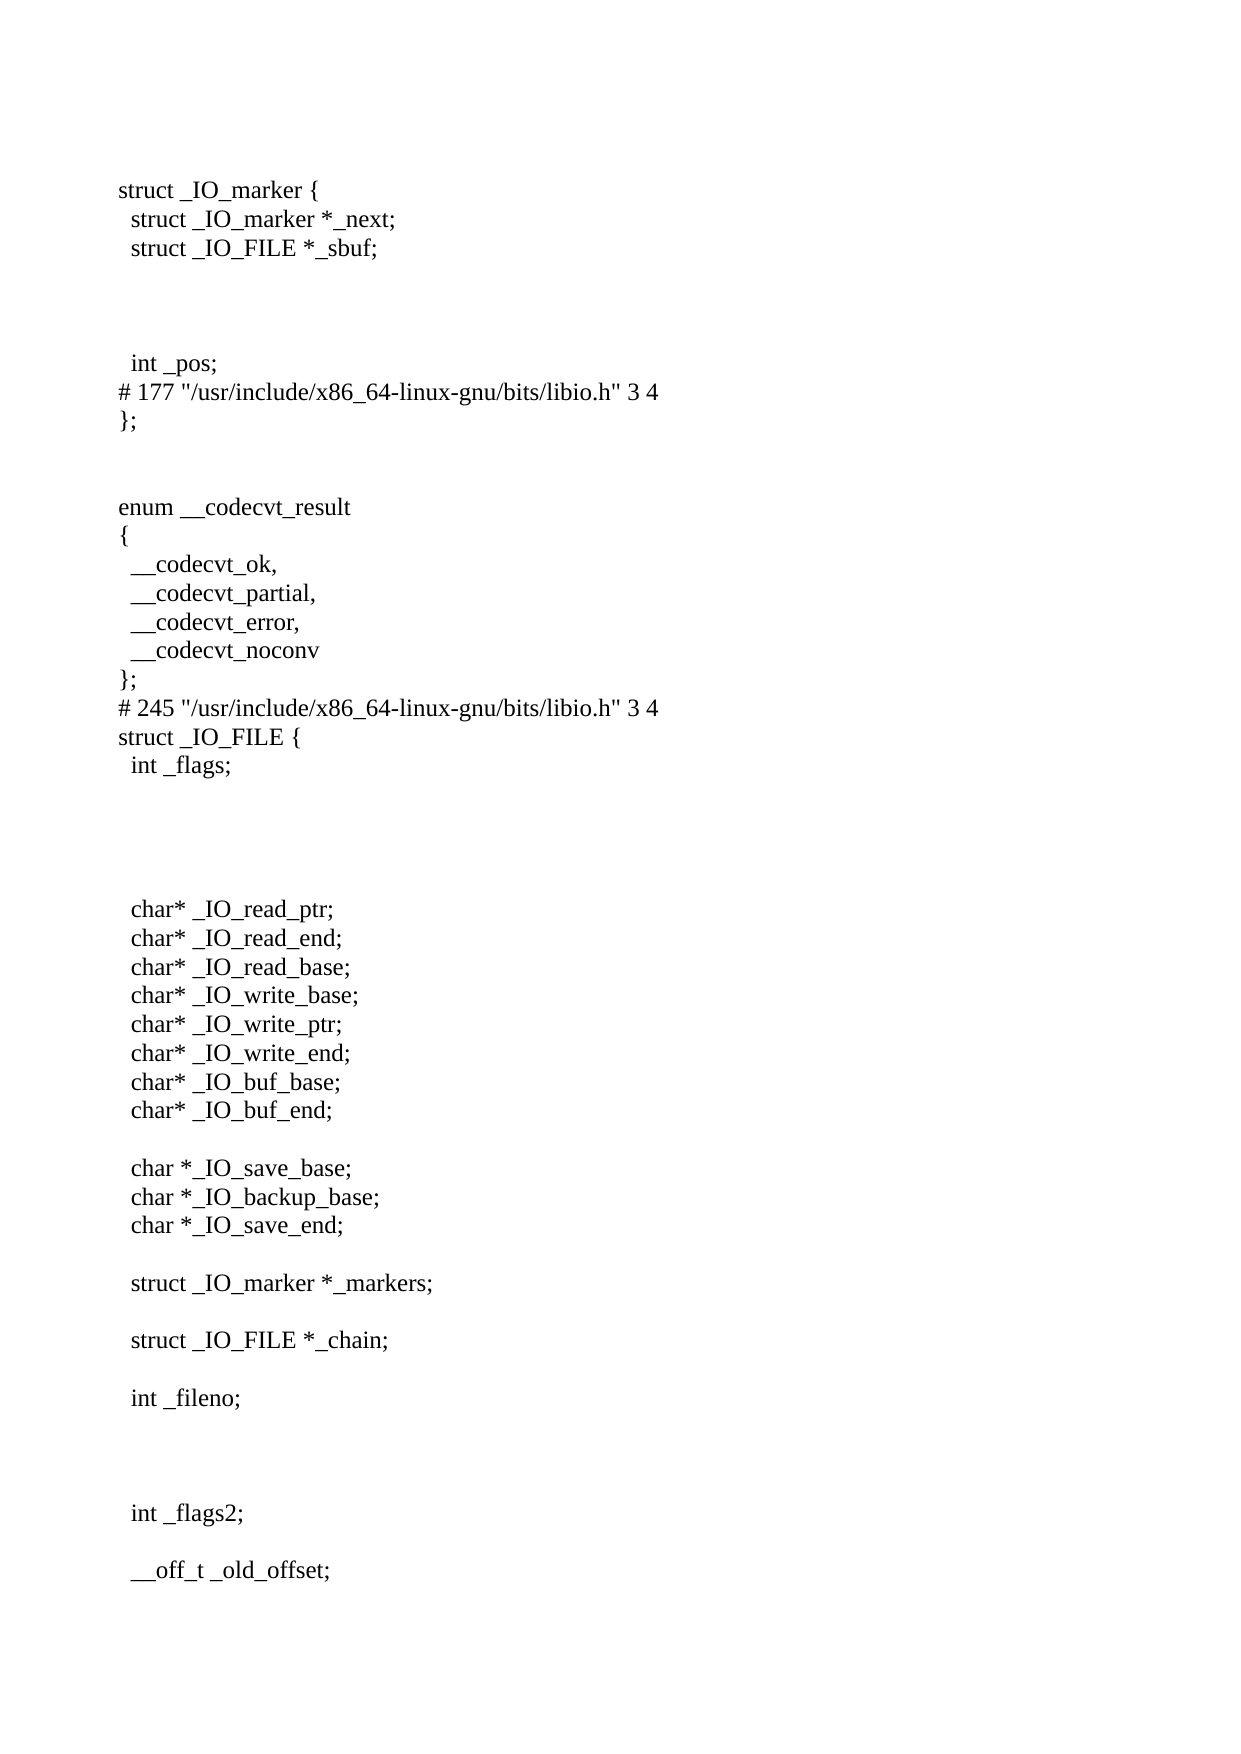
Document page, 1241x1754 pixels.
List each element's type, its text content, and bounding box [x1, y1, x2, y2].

text __codecvt_ok, [118, 549, 1122, 578]
text # 245 "/usr/include/x86_64-linux-gnu/bits/libio.h" 3 4 [118, 693, 1122, 722]
text __off_t _old_offset; [118, 1556, 1122, 1584]
text char* _IO_read_base; [118, 952, 1122, 981]
text struct _IO_marker { [118, 176, 1122, 204]
text int _fileno; [118, 1383, 1122, 1412]
text struct _IO_marker *_markers; [118, 1268, 1122, 1297]
text char* _IO_read_ptr; [118, 894, 1122, 923]
text { [118, 521, 1122, 549]
text # 177 "/usr/include/x86_64-linux-gnu/bits/libio.h" 3 4 [118, 377, 1122, 406]
text char* _IO_write_ptr; [118, 1009, 1122, 1038]
text struct _IO_FILE *_chain; [118, 1326, 1122, 1354]
text __codecvt_error, [118, 607, 1122, 636]
text char* _IO_read_end; [118, 923, 1122, 952]
text struct _IO_FILE { [118, 722, 1122, 751]
text __codecvt_partial, [118, 578, 1122, 607]
text }; [118, 664, 1122, 693]
text char* _IO_buf_base; [118, 1067, 1122, 1096]
text __codecvt_noconv [118, 636, 1122, 664]
text }; [118, 406, 1122, 434]
text int _flags; [118, 751, 1122, 779]
text enum __codecvt_result [118, 492, 1122, 521]
text char* _IO_write_end; [118, 1038, 1122, 1067]
text char *_IO_backup_base; [118, 1182, 1122, 1211]
text struct _IO_marker *_next; [118, 204, 1122, 233]
text struct _IO_FILE *_sbuf; [118, 233, 1122, 262]
text char* _IO_write_base; [118, 981, 1122, 1009]
text int _flags2; [118, 1498, 1122, 1527]
text int _pos; [118, 348, 1122, 377]
text char* _IO_buf_end; [118, 1096, 1122, 1124]
text char *_IO_save_end; [118, 1211, 1122, 1239]
text char *_IO_save_base; [118, 1153, 1122, 1182]
